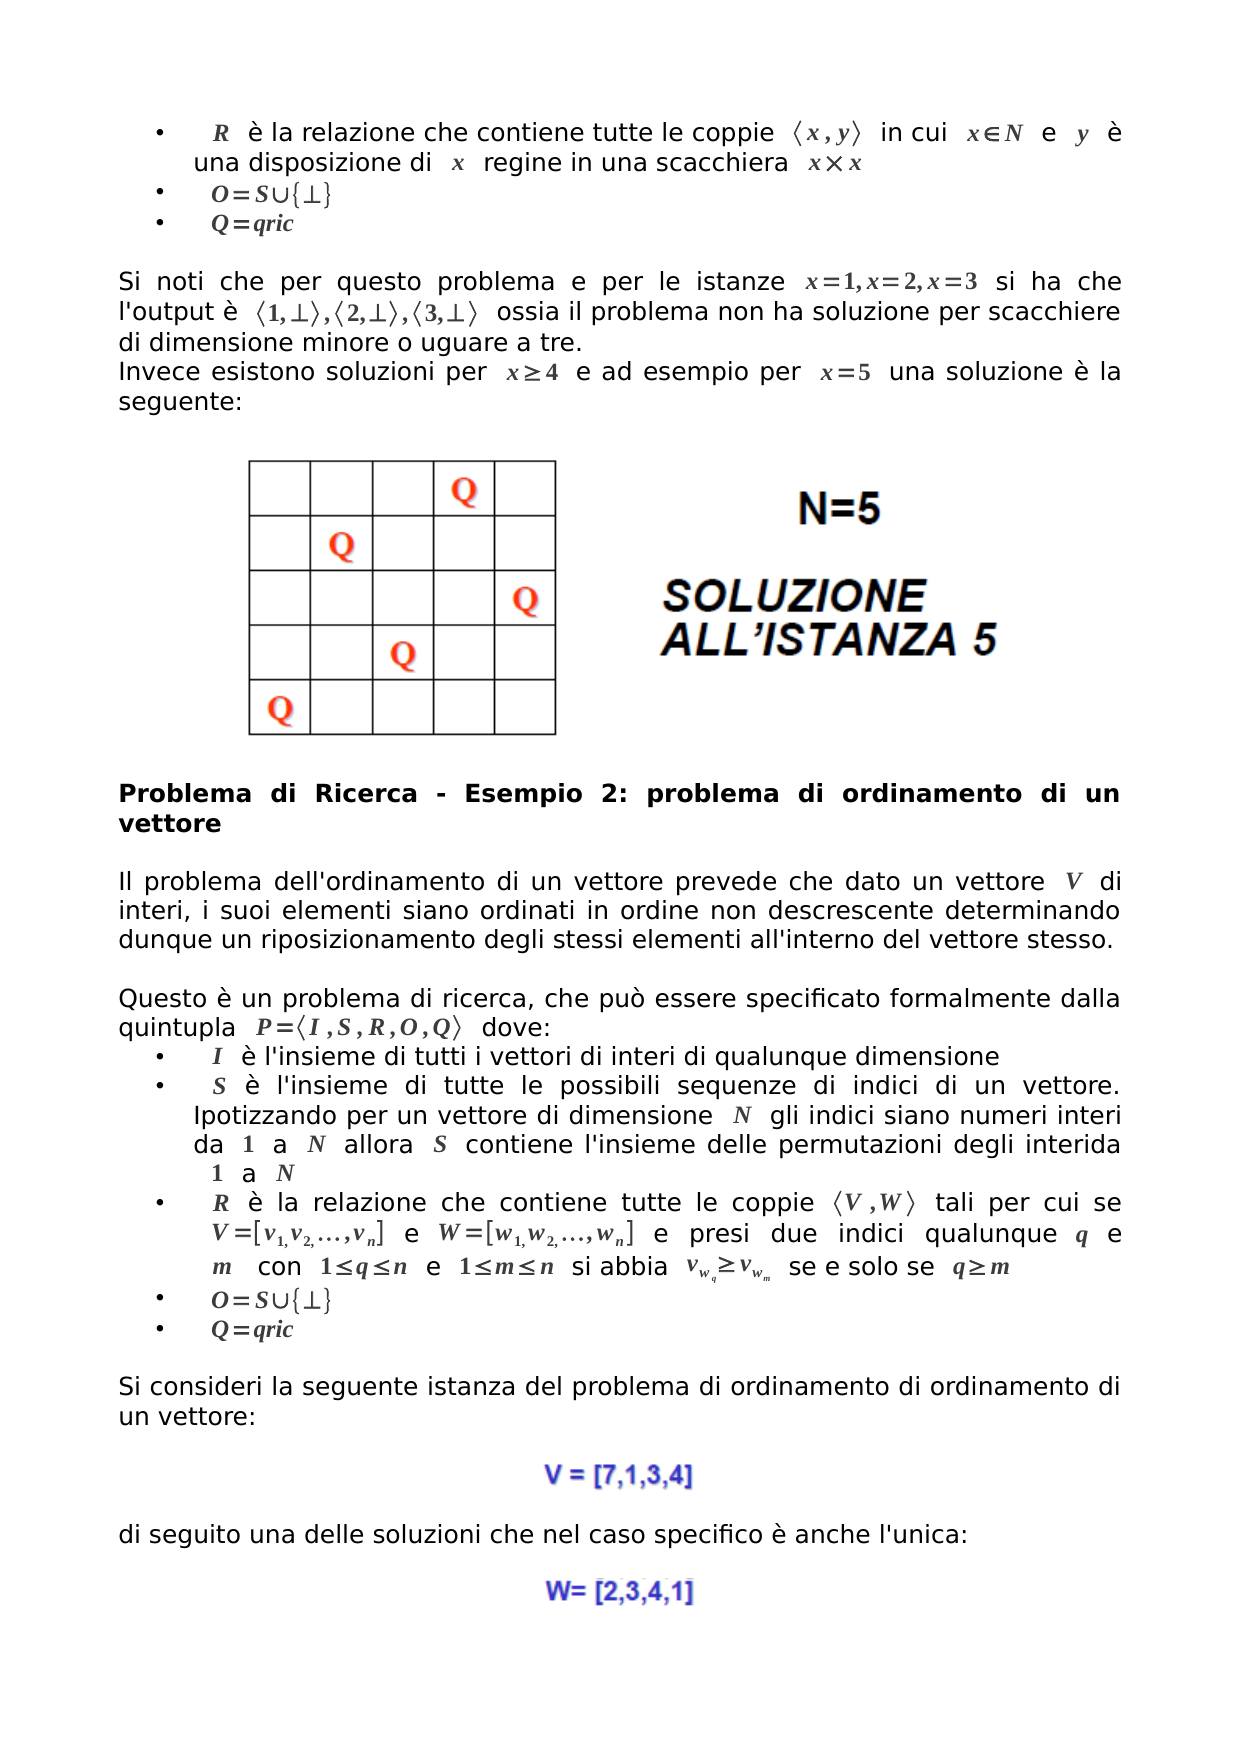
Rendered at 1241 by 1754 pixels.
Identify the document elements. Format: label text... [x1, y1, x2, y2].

list è l'insieme di tutte le possibili sequenze di indici di un vettore. Ipotizzando per un vettore di dimensionegli indici siano numeri interi daaalloracontiene l'insieme delle permutazioni degli interidaa [156, 1071, 1122, 1188]
text di seguito una delle soluzioni che nel caso specifico è anche l'unica: [118, 1521, 1122, 1550]
text Il problema dell'ordinamento di un vettore prevede che dato un vettoredi interi, i suoi elementi siano ordinati in ordine non descrescente determinando dunque un riposizionamento degli stessi elementi all'interno del vettore stesso. [118, 867, 1122, 954]
text Invece esistono soluzioni pere ad esempio peruna soluzione è la seguente: [118, 358, 1122, 416]
text Si noti che per questo problema e per le istanzesi ha che l'output èossia il problema non ha soluzione per scacchiere di dimensione minore o uguare a tre. [118, 267, 1122, 358]
picture [227, 445, 1014, 751]
text Si consideri la seguente istanza del problema di ordinamento di ordinamento di un vettore: [118, 1373, 1122, 1431]
text Questo è un problema di ricerca, che può essere specificato formalmente dalla quintupladove: [118, 984, 1122, 1042]
picture [542, 1578, 699, 1612]
list è l'insieme di tutti i vettori di interi di qualunque dimensione [156, 1042, 1122, 1071]
text Problema di Ricerca - Esempio 2: problema di ordinamento di un vettore [118, 779, 1122, 838]
picture [539, 1460, 701, 1492]
list è la relazione che contiene tutte le coppietali per cui seee presi due indici qualunquee conesi abbiase e solo se [156, 1188, 1122, 1283]
list è la relazione che contiene tutte le coppiein cuieè una disposizione diregine in una scacchiera [156, 118, 1122, 177]
